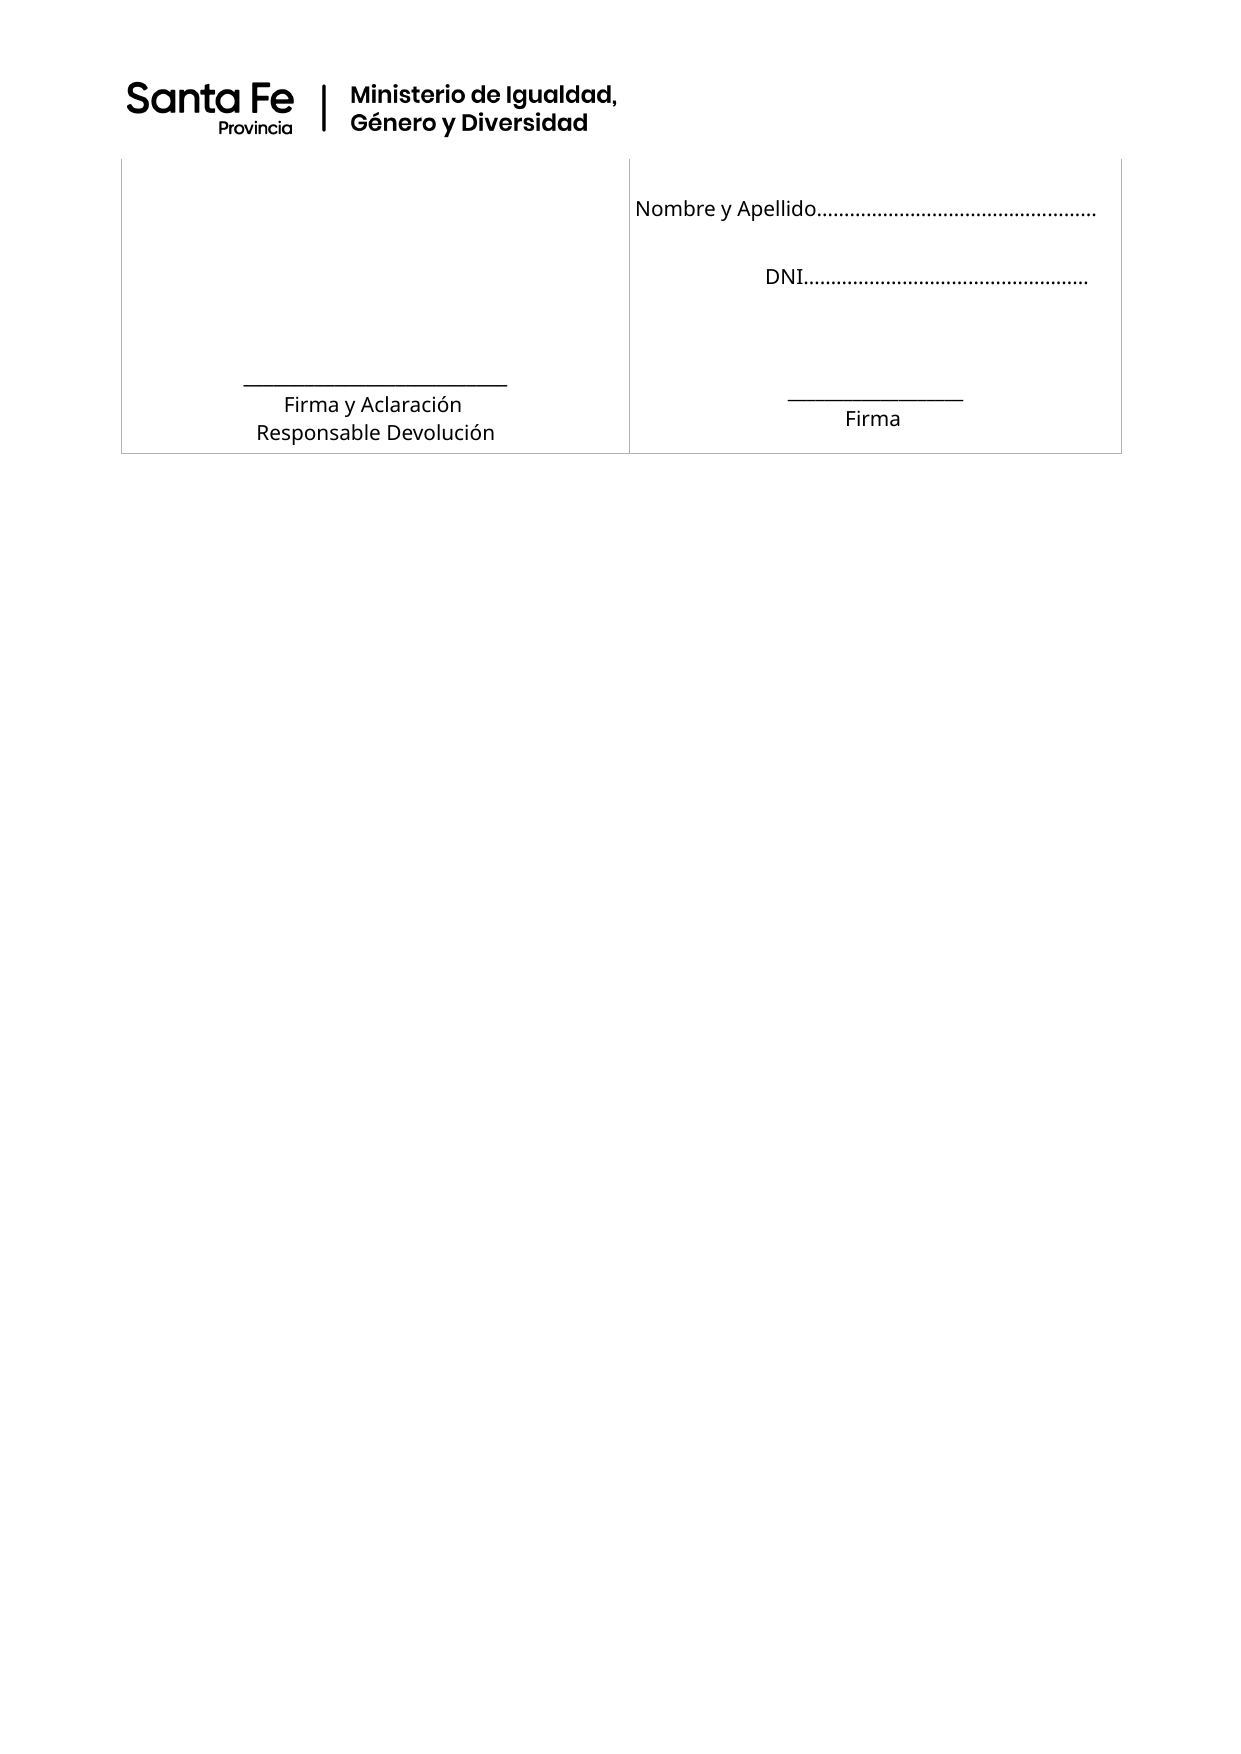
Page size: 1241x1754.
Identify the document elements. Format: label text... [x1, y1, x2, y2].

table_cell DNI……………………………….…………… ___________________ Firma [630, 228, 1121, 453]
table_cell [122, 159, 629, 228]
table_cell Nombre y Apellido…………………………………………... [630, 159, 1121, 228]
table_cell __________________________ Firma y Aclaración Responsable Devolución [122, 228, 629, 453]
picture [102, 61, 651, 148]
